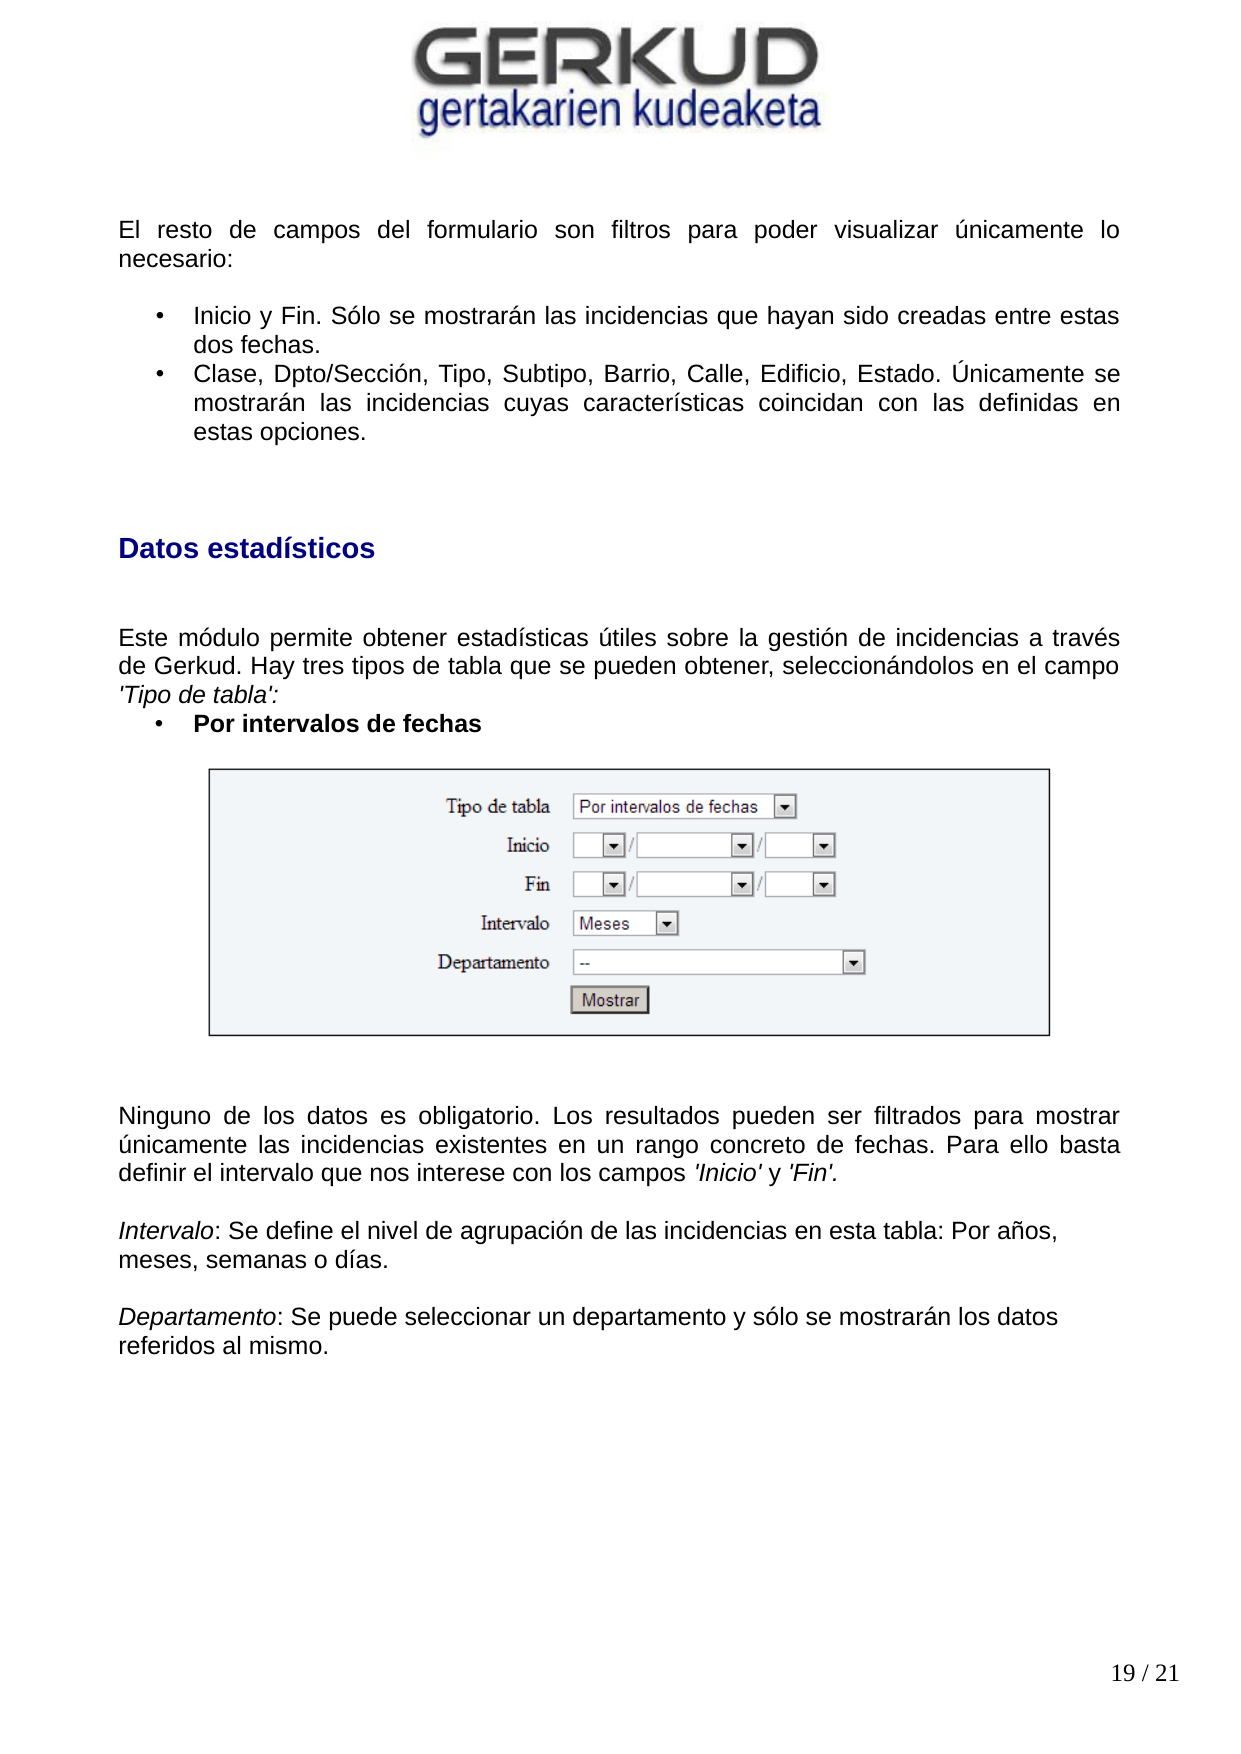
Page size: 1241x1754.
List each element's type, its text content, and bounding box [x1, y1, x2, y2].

picture [201, 761, 1058, 1044]
text Este módulo permite obtener estadísticas útiles sobre la gestión de incidencias a través de Gerkud. Hay tres tipos de tabla que se pueden obtener, seleccionándolos en el campo 'Tipo de tabla': [118, 622, 1122, 709]
text Ninguno de los datos es obligatorio. Los resultados pueden ser filtrados para mostrar únicamente las incidencias existentes en un rango concreto de fechas. Para ello basta definir el intervalo que nos interese con los campos 'Inicio' y 'Fin'. [118, 1101, 1122, 1187]
list Clase, Dpto/Sección, Tipo, Subtipo, Barrio, Calle, Edificio, Estado. Únicamente se mostrarán las incidencias cuyas características coincidan con las definidas en estas opciones. [156, 359, 1122, 445]
subtitle Datos estadísticos [118, 531, 1122, 565]
list Inicio y Fin. Sólo se mostrarán las incidencias que hayan sido creadas entre estas dos fechas. [156, 301, 1122, 359]
text Intervalo: Se define el nivel de agrupación de las incidencias en esta tabla: Por años, meses, semanas o días. [118, 1216, 1122, 1273]
list Por intervalos de fechas [154, 709, 1122, 738]
text El resto de campos del formulario son filtros para poder visualizar únicamente lo necesario: [118, 215, 1122, 272]
text Departamento: Se puede seleccionar un departamento y sólo se mostrarán los datos referidos al mismo. [118, 1302, 1122, 1360]
picture [410, 11, 830, 151]
